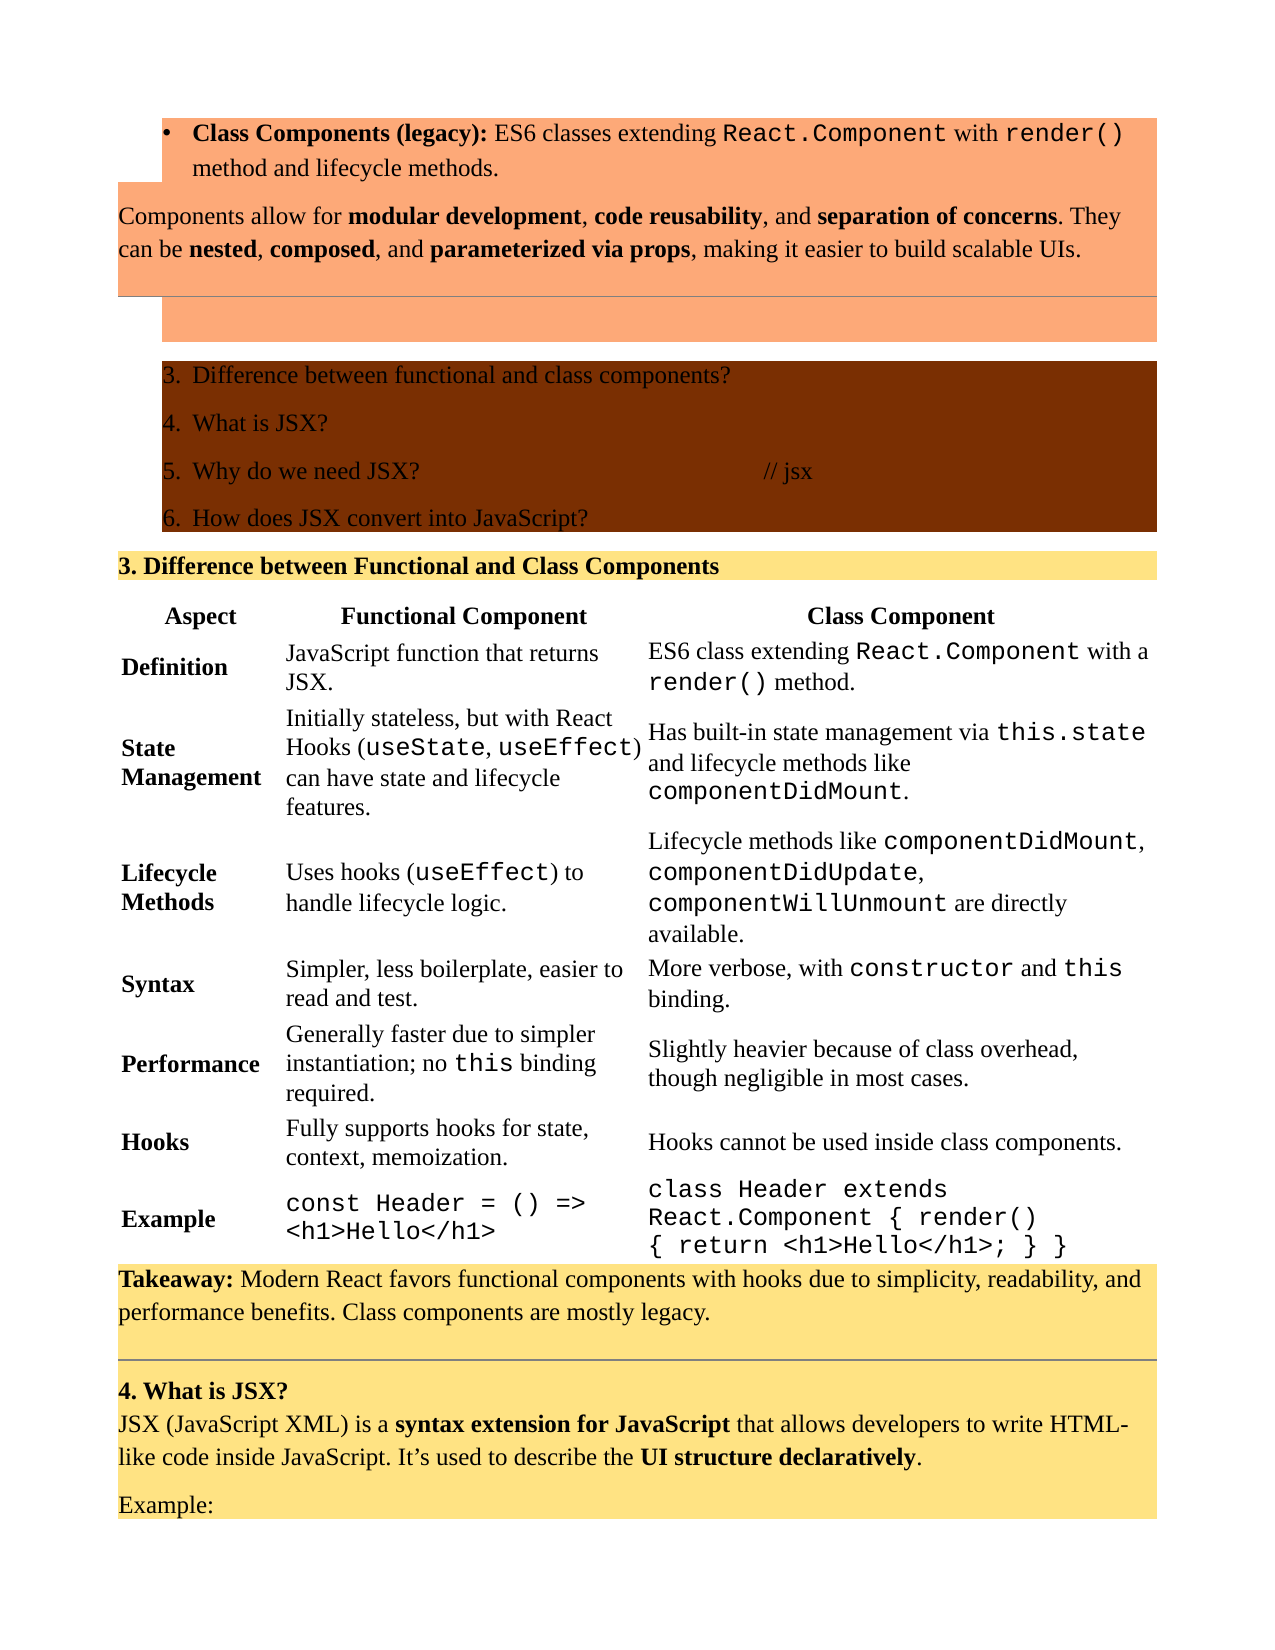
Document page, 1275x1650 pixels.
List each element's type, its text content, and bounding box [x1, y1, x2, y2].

table_cell Hooks cannot be used inside class components. [645, 1110, 1157, 1173]
table_cell class Header extends React.Component { render() { return <h1>Hello</h1>; } } [645, 1174, 1157, 1264]
table_cell Simpler, less boilerplate, easier to read and test. [283, 951, 645, 1016]
table_cell Example [118, 1174, 283, 1264]
list Why do we need JSX? // jsx [162, 456, 1157, 484]
table_cell Generally faster due to simpler instantiation; no this binding required. [283, 1016, 645, 1110]
table_header Functional Component [283, 599, 645, 633]
list Difference between functional and class components? [162, 361, 1157, 389]
table_cell Syntax [118, 951, 283, 1016]
table_header Class Component [645, 599, 1157, 633]
text 4. What is JSX? JSX (JavaScript XML) is a syntax extension for JavaScript that allows developers to write HTML-like code inside JavaScript. It’s used to describe the UI structure declaratively. [118, 1376, 1157, 1471]
text Takeaway: Modern React favors functional components with hooks due to simplicity, readability, and performance benefits. Class components are mostly legacy. [118, 1264, 1157, 1326]
list Class Components (legacy): ES6 classes extending React.Component with render() method and lifecycle methods. [162, 118, 1157, 182]
table_cell Initially stateless, but with React Hooks (useState, useEffect) can have state and lifecycle features. [283, 701, 645, 823]
table_cell Hooks [118, 1110, 283, 1173]
table_cell More verbose, with constructor and this binding. [645, 951, 1157, 1016]
table_cell JavaScript function that returns JSX. [283, 633, 645, 701]
text 3. Difference between Functional and Class Components [118, 551, 1157, 580]
table_cell Slightly heavier because of class overhead, though negligible in most cases. [645, 1016, 1157, 1110]
table_cell Has built-in state management via this.state and lifecycle methods like componentDidMount. [645, 701, 1157, 823]
table_cell const Header = () => <h1>Hello</h1> [283, 1174, 645, 1264]
table_cell Uses hooks (useEffect) to handle lifecycle logic. [283, 824, 645, 951]
table_header Aspect [118, 599, 283, 633]
list How does JSX convert into JavaScript? [162, 503, 1157, 532]
text Components allow for modular development, code reusability, and separation of concerns. They can be nested, composed, and parameterized via props, making it easier to build scalable UIs. [118, 201, 1157, 263]
list What is JSX? [162, 408, 1157, 437]
table_cell Lifecycle Methods [118, 824, 283, 951]
table_cell State Management [118, 701, 283, 823]
table_cell Fully supports hooks for state, context, memoization. [283, 1110, 645, 1173]
table_cell Lifecycle methods like componentDidMount, componentDidUpdate, componentWillUnmount are directly available. [645, 824, 1157, 951]
table_cell ES6 class extending React.Component with a render() method. [645, 633, 1157, 701]
table_cell Definition [118, 633, 283, 701]
text Example: [118, 1490, 1157, 1519]
table_cell Performance [118, 1016, 283, 1110]
